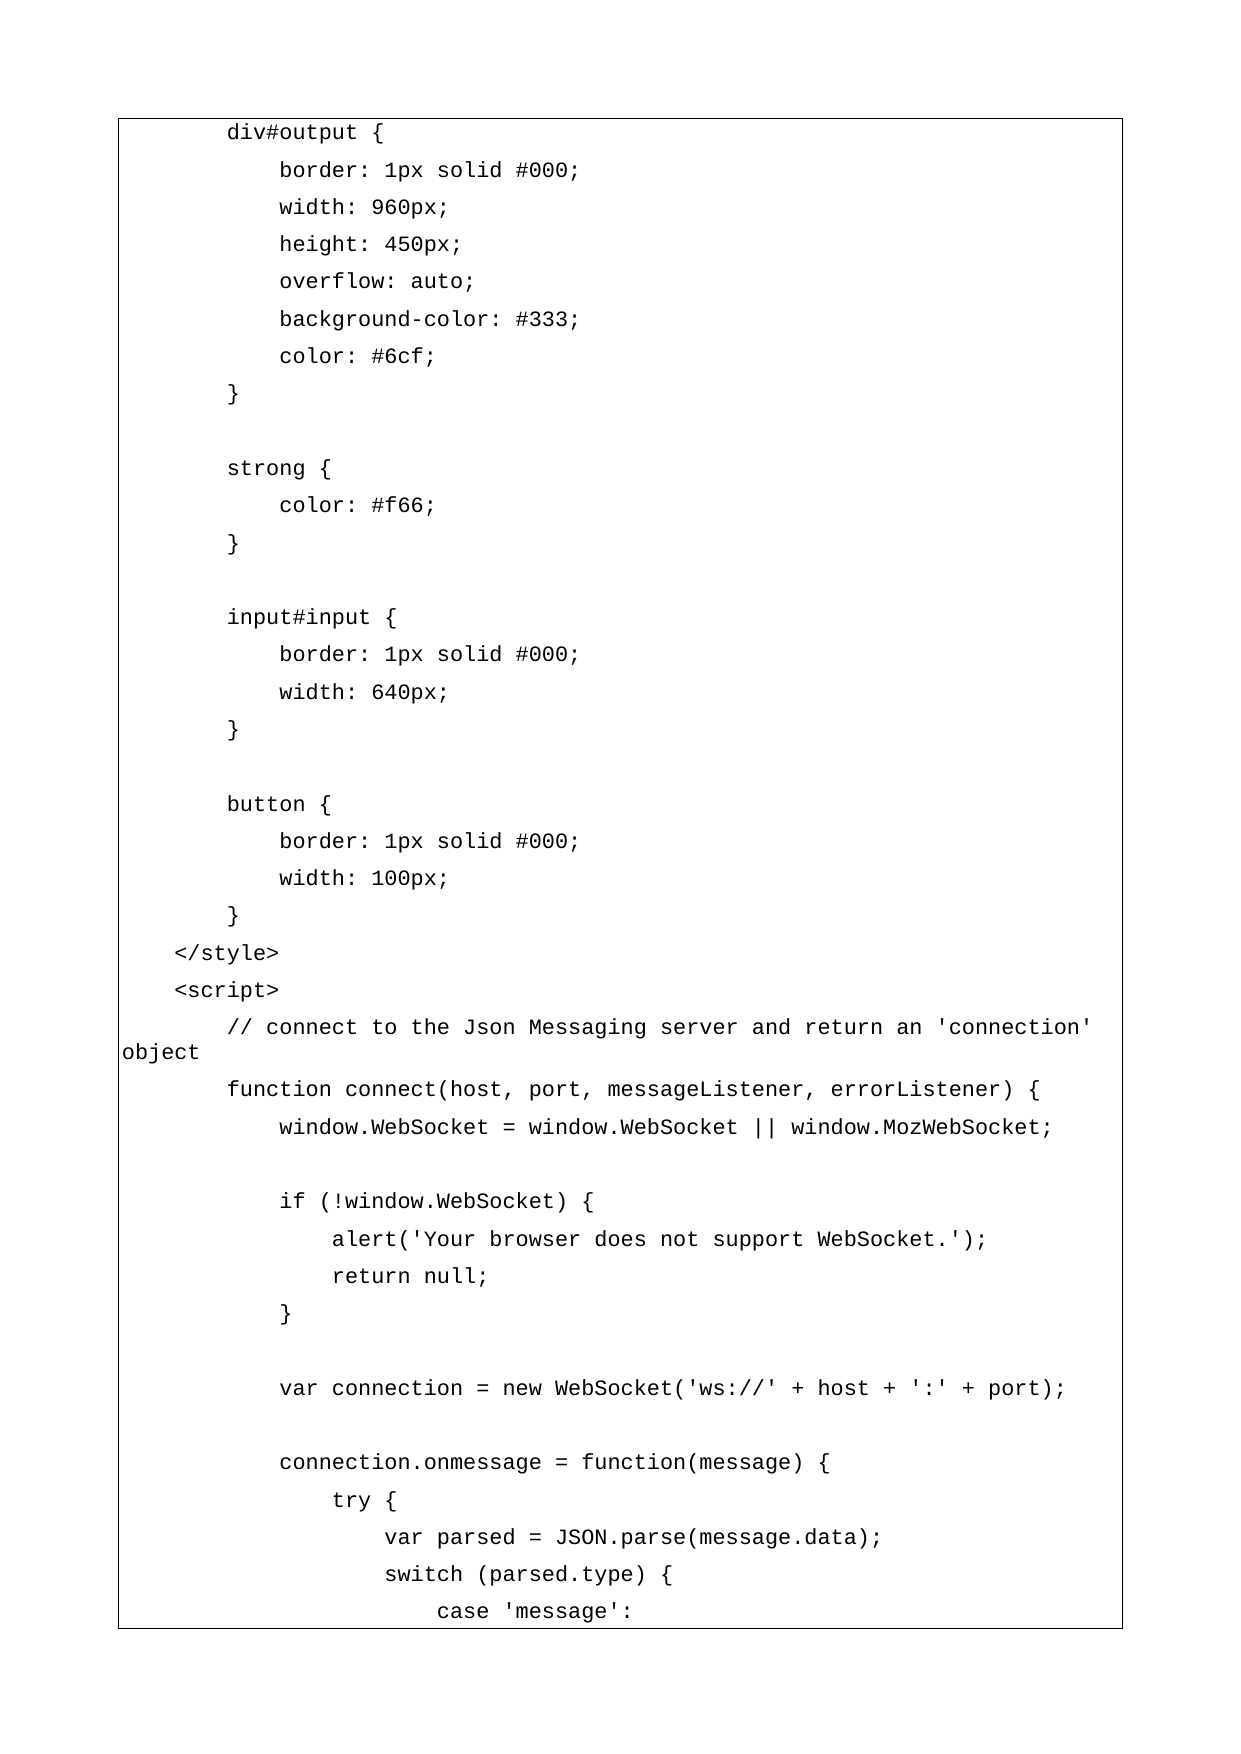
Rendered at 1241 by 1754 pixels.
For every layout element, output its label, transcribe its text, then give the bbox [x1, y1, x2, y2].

text } [119, 528, 1122, 557]
text } [119, 1299, 1122, 1327]
text width: 640px; [119, 677, 1122, 706]
text connection.onmessage = function(message) { [119, 1448, 1122, 1476]
text button { [119, 789, 1122, 818]
text if (!window.WebSocket) { [119, 1187, 1122, 1215]
text color: #f66; [119, 491, 1122, 519]
text width: 100px; [119, 864, 1122, 892]
text window.WebSocket = window.WebSocket || window.MozWebSocket; [119, 1112, 1122, 1141]
text try { [119, 1485, 1122, 1514]
text div#output { [119, 119, 1122, 146]
text // connect to the Json Messaging server and return an 'connection' object [119, 1013, 1122, 1066]
text width: 960px; [119, 193, 1122, 221]
text return null; [119, 1262, 1122, 1290]
text input#input { [119, 603, 1122, 631]
text border: 1px solid #000; [119, 827, 1122, 855]
text color: #6cf; [119, 342, 1122, 370]
text border: 1px solid #000; [119, 155, 1122, 184]
text <script> [119, 976, 1122, 1004]
text background-color: #333; [119, 304, 1122, 333]
text height: 450px; [119, 230, 1122, 258]
text strong { [119, 454, 1122, 482]
text case 'message': [119, 1597, 1122, 1628]
text } [119, 901, 1122, 929]
text border: 1px solid #000; [119, 640, 1122, 668]
text function connect(host, port, messageListener, errorListener) { [119, 1075, 1122, 1103]
text } [119, 379, 1122, 407]
text overflow: auto; [119, 267, 1122, 296]
text alert('Your browser does not support WebSocket.'); [119, 1224, 1122, 1253]
text var connection = new WebSocket('ws://' + host + ':' + port); [119, 1373, 1122, 1402]
text switch (parsed.type) { [119, 1560, 1122, 1588]
text } [119, 715, 1122, 743]
text var parsed = JSON.parse(message.data); [119, 1523, 1122, 1551]
text </style> [119, 938, 1122, 967]
